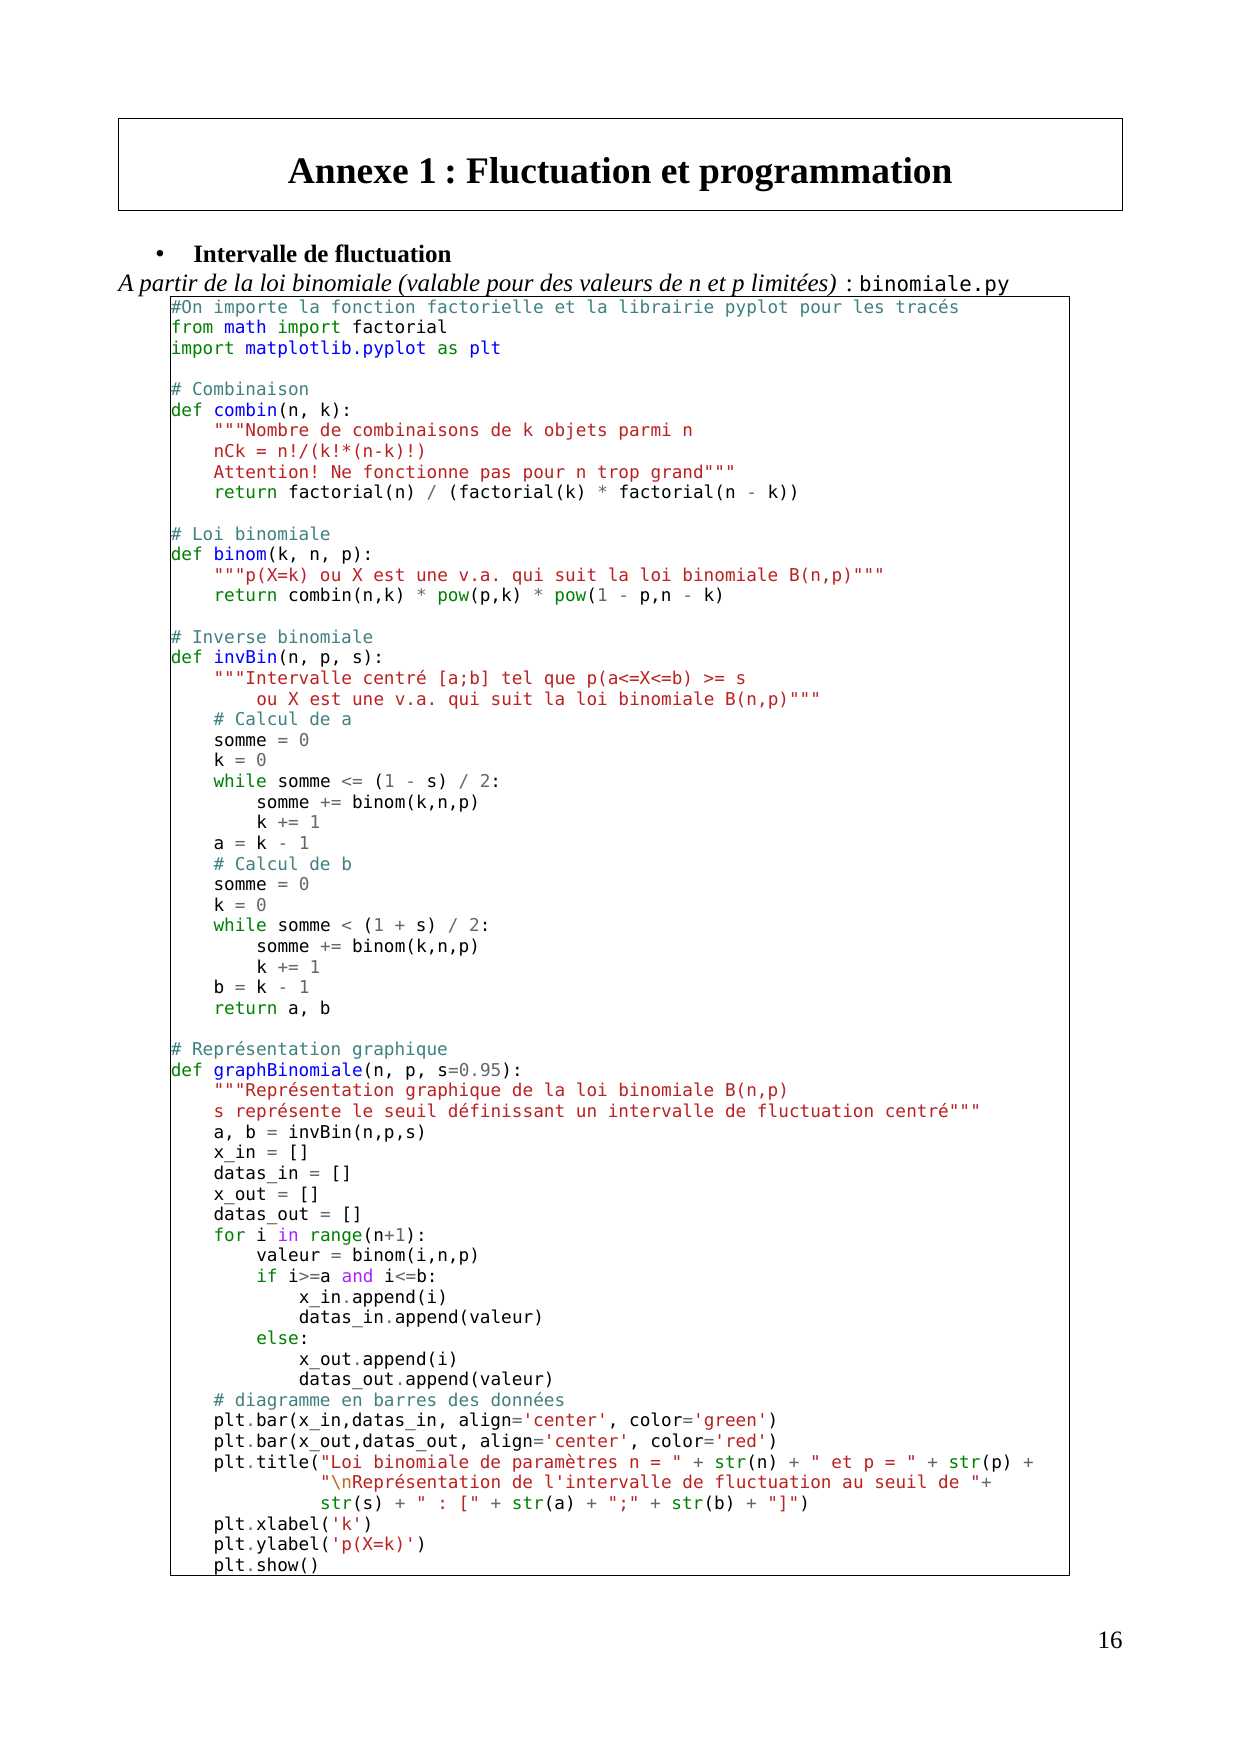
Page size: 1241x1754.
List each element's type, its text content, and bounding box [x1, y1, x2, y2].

table_header Annexe 1 : Fluctuation et programmation [119, 119, 1122, 210]
list Intervalle de fluctuation [156, 239, 1122, 268]
text A partir de la loi binomiale (valable pour des valeurs de n et p limitées) : binomiale.py [118, 268, 1122, 297]
